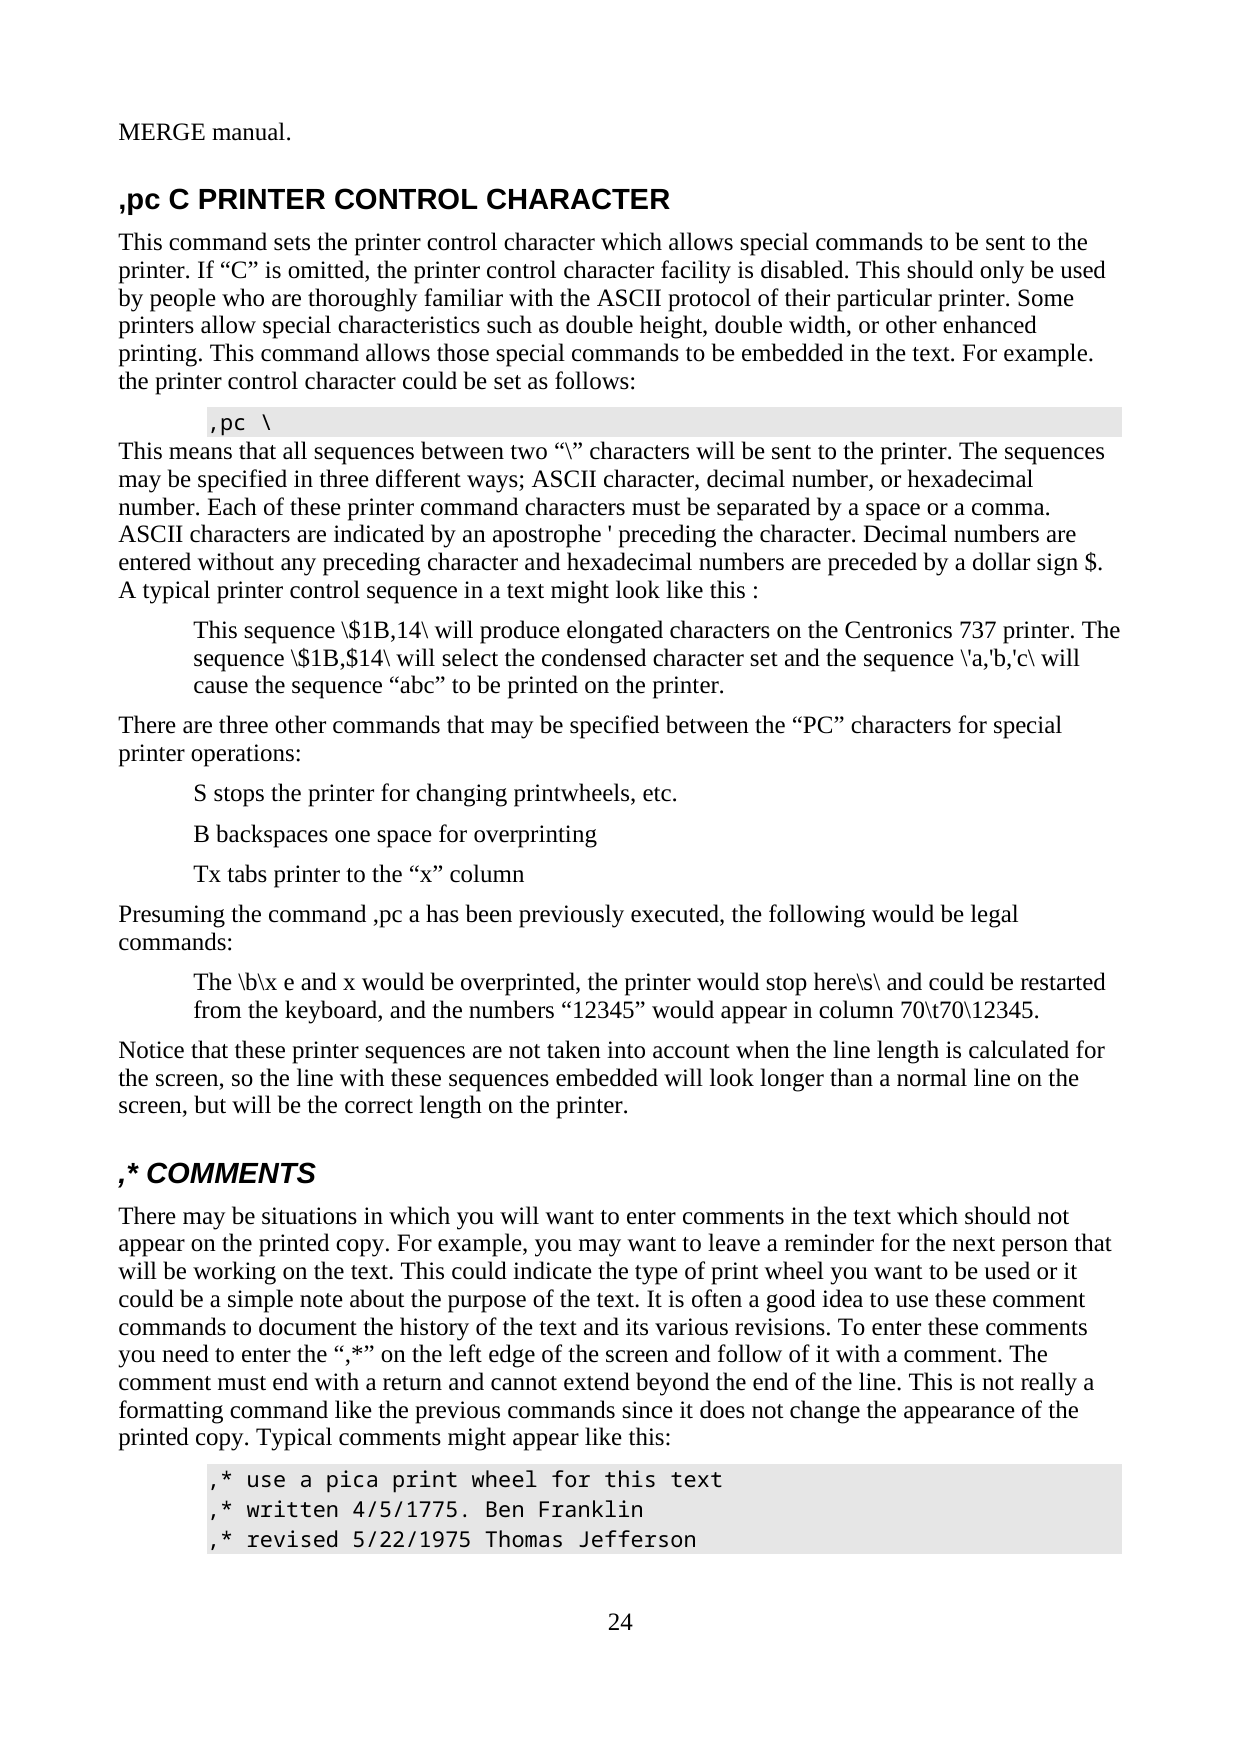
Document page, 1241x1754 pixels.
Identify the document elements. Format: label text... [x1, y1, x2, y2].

text This means that all sequences between two “\” characters will be sent to the printer. The sequences may be specified in three different ways; ASCII character, decimal number, or hexadecimal number. Each of these printer command characters must be separated by a space or a comma. ASCII characters are indicated by an apostrophe ' preceding the character. Decimal numbers are entered without any preceding character and hexadecimal numbers are preceded by a dollar sign $. A typical printer control sequence in a text might look like this : [118, 437, 1122, 603]
text This sequence \$1B,14\ will produce elongated characters on the Centronics 737 printer. The sequence \$1B,$14\ will select the condensed character set and the sequence \'a,'b,'c\ will cause the sequence “abc” to be printed on the printer. [193, 616, 1122, 699]
text Notice that these printer sequences are not taken into account when the line length is calculated for the screen, so the line with these sequences embedded will look longer than a normal line on the screen, but will be the correct length on the printer. [118, 1036, 1122, 1119]
text There may be situations in which you will want to enter comments in the text which should not appear on the printed copy. For example, you may want to leave a reminder for the next person that will be working on the text. This could indicate the type of print wheel you want to be used or it could be a simple note about the purpose of the text. It is often a good idea to use these comment commands to document the history of the text and its various revisions. To enter these comments you need to enter the “,*” on the left edge of the screen and follow of it with a comment. The comment must end with a return and cannot extend beyond the end of the line. This is not really a formatting command like the previous commands since it does not change the appearance of the printed copy. Typical comments might appear like this: [118, 1202, 1122, 1451]
text MERGE manual. [118, 118, 1122, 146]
text B backspaces one space for overprinting [193, 820, 1122, 847]
text S stops the printer for changing printwheels, etc. [193, 779, 1122, 807]
text ,pc \ [207, 407, 1122, 437]
text Tx tabs printer to the “x” column [193, 860, 1122, 888]
text ,* written 4/5/1775. Ben Franklin [207, 1494, 1122, 1524]
text The \b\x e and x would be overprinted, the printer would stop here\s\ and could be restarted from the keyboard, and the numbers “12345” would appear in column 70\t70\12345. [193, 968, 1122, 1023]
subtitle ,* COMMENTS [118, 1157, 1122, 1189]
text Presuming the command ,pc a has been previously executed, the following would be legal commands: [118, 900, 1122, 956]
subtitle ,pc C PRINTER CONTROL CHARACTER [118, 183, 1122, 216]
text There are three other commands that may be specified between the “PC” characters for special printer operations: [118, 712, 1122, 767]
text ,* revised 5/22/1975 Thomas Jefferson [207, 1524, 1122, 1554]
text This command sets the printer control character which allows special commands to be sent to the printer. If “C” is omitted, the printer control character facility is disabled. This should only be used by people who are thoroughly familiar with the ASCII protocol of their particular printer. Some printers allow special characteristics such as double height, double width, or other enhanced printing. This command allows those special commands to be embedded in the text. For example. the printer control character could be set as follows: [118, 228, 1122, 395]
text ,* use a pica print wheel for this text [207, 1464, 1122, 1494]
